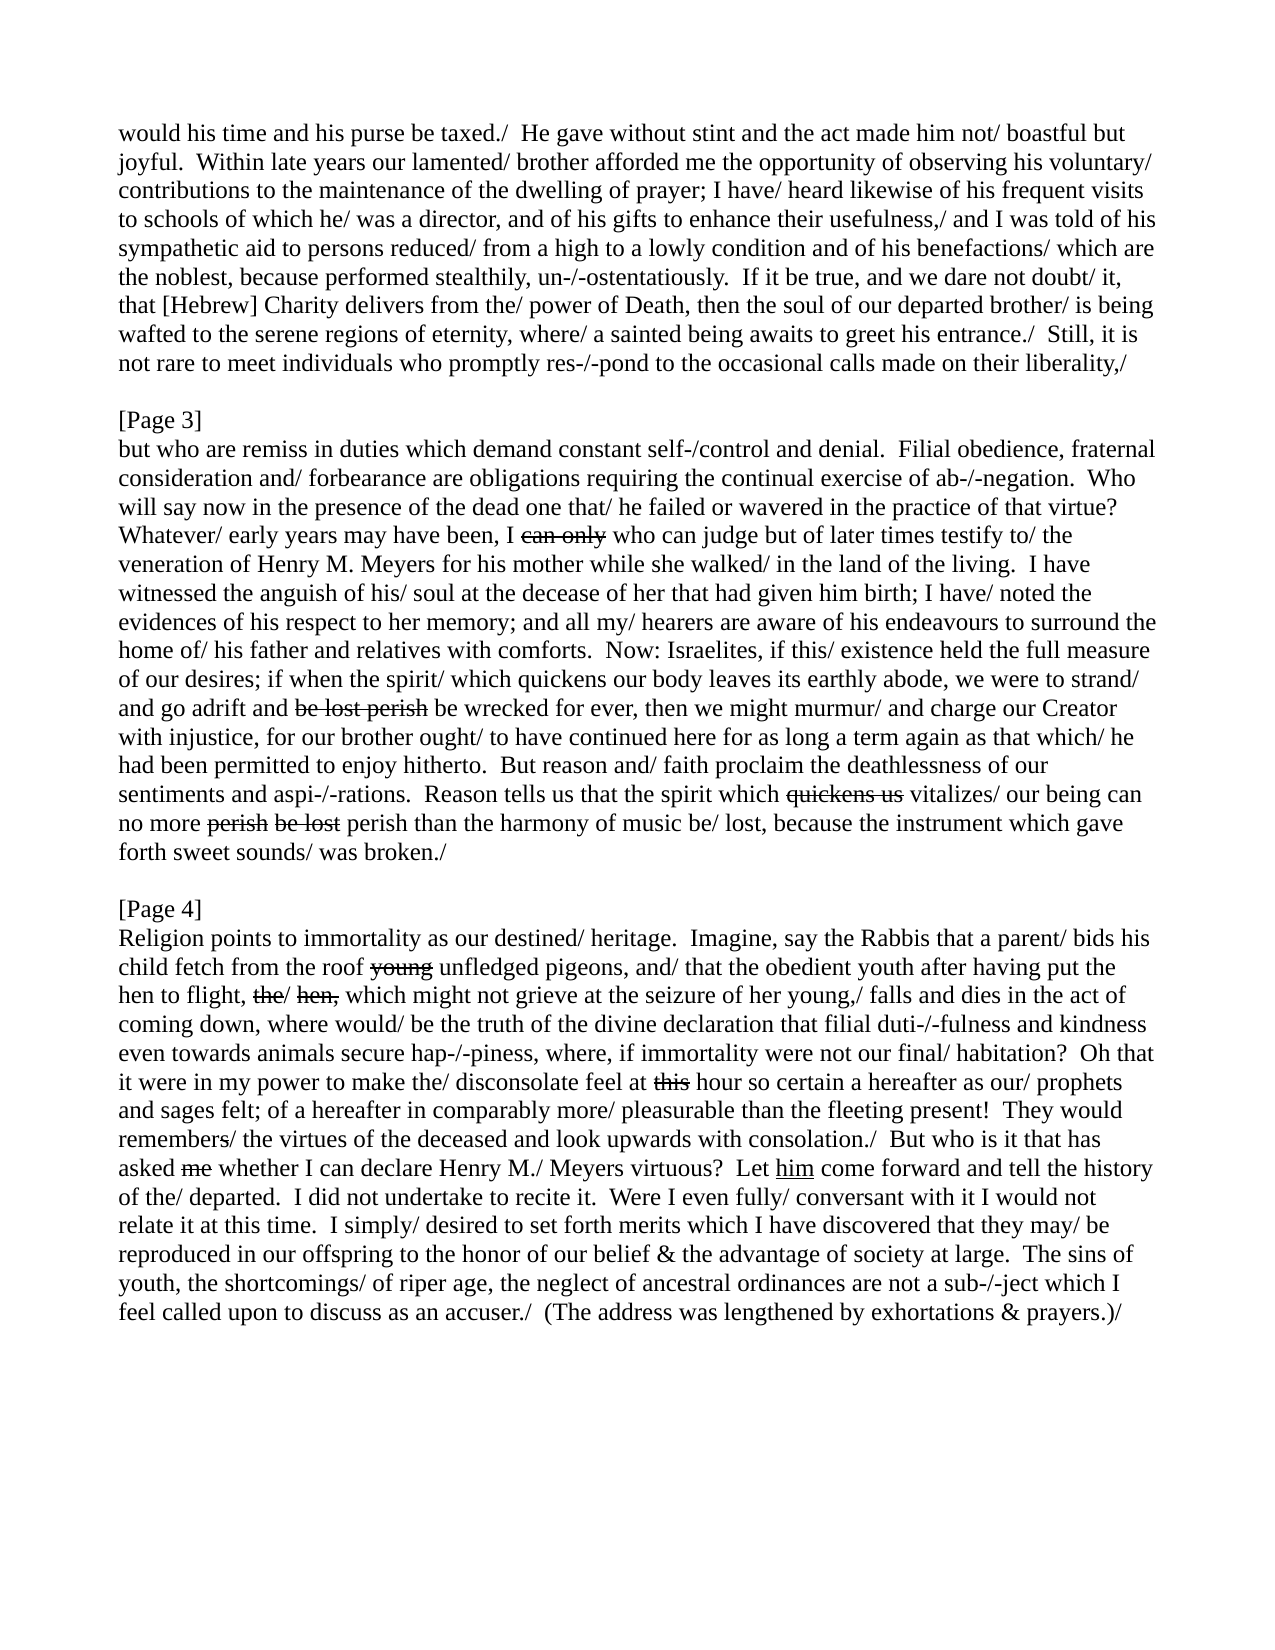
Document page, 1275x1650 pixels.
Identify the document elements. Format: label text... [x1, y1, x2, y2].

text would his time and his purse be taxed./ He gave without stint and the act made him not/ boastful but joyful. Within late years our lamented/ brother afforded me the opportunity of observing his voluntary/ contributions to the maintenance of the dwelling of prayer; I have/ heard likewise of his frequent visits to schools of which he/ was a director, and of his gifts to enhance their usefulness,/ and I was told of his sympathetic aid to persons reduced/ from a high to a lowly condition and of his benefactions/ which are the noblest, because performed stealthily, un-/-ostentatiously. If it be true, and we dare not doubt/ it, that [Hebrew] Charity delivers from the/ power of Death, then the soul of our departed brother/ is being wafted to the serene regions of eternity, where/ a sainted being awaits to greet his entrance./ Still, it is not rare to meet individuals who promptly res-/-pond to the occasional calls made on their liberality,/ [118, 118, 1157, 377]
text [Page 3] [118, 406, 1157, 434]
text Religion points to immortality as our destined/ heritage. Imagine, say the Rabbis that a parent/ bids his child fetch from the roof young unfledged pigeons, and/ that the obedient youth after having put the hen to flight, the/ hen, which might not grieve at the seizure of her young,/ falls and dies in the act of coming down, where would/ be the truth of the divine declaration that filial duti-/-fulness and kindness even towards animals secure hap-/-piness, where, if immortality were not our final/ habitation? Oh that it were in my power to make the/ disconsolate feel at this hour so certain a hereafter as our/ prophets and sages felt; of a hereafter in comparably more/ pleasurable than the fleeting present! They would remembers/ the virtues of the deceased and look upwards with consolation./ But who is it that has asked me whether I can declare Henry M./ Meyers virtuous? Let him come forward and tell the history of the/ departed. I did not undertake to recite it. Were I even fully/ conversant with it I would not relate it at this time. I simply/ desired to set forth merits which I have discovered that they may/ be reproduced in our offspring to the honor of our belief & the advantage of society at large. The sins of youth, the shortcomings/ of riper age, the neglect of ancestral ordinances are not a sub-/-ject which I feel called upon to discuss as an accuser./ (The address was lengthened by exhortations & prayers.)/ [118, 923, 1157, 1326]
text but who are remiss in duties which demand constant self-/control and denial. Filial obedience, fraternal consideration and/ forbearance are obligations requiring the continual exercise of ab-/-negation. Who will say now in the presence of the dead one that/ he failed or wavered in the practice of that virtue? Whatever/ early years may have been, I can only who can judge but of later times testify to/ the veneration of Henry M. Meyers for his mother while she walked/ in the land of the living. I have witnessed the anguish of his/ soul at the decease of her that had given him birth; I have/ noted the evidences of his respect to her memory; and all my/ hearers are aware of his endeavours to surround the home of/ his father and relatives with comforts. Now: Israelites, if this/ existence held the full measure of our desires; if when the spirit/ which quickens our body leaves its earthly abode, we were to strand/ and go adrift and be lost perish be wrecked for ever, then we might murmur/ and charge our Creator with injustice, for our brother ought/ to have continued here for as long a term again as that which/ he had been permitted to enjoy hitherto. But reason and/ faith proclaim the deathlessness of our sentiments and aspi-/-rations. Reason tells us that the spirit which quickens us vitalizes/ our being can no more perish be lost perish than the harmony of music be/ lost, because the instrument which gave forth sweet sounds/ was broken./ [118, 434, 1157, 866]
text [Page 4] [118, 894, 1157, 923]
